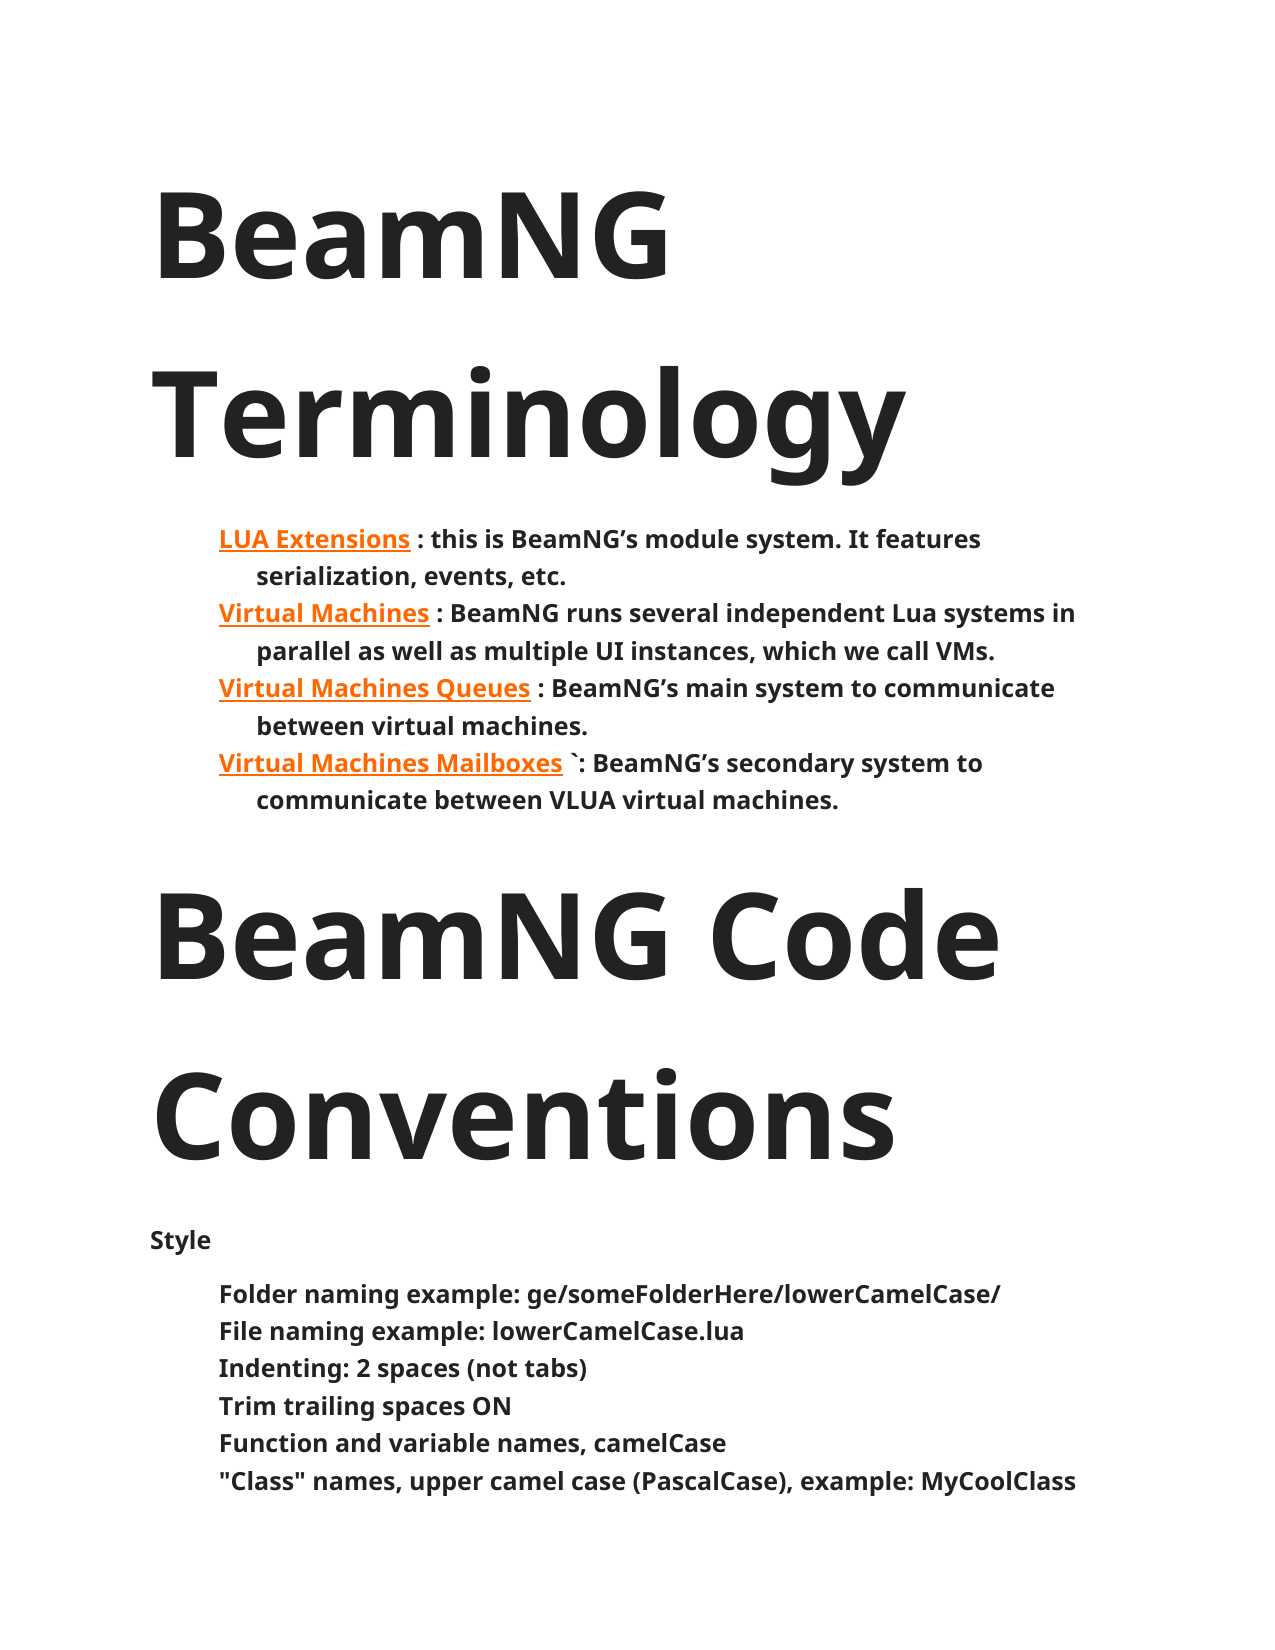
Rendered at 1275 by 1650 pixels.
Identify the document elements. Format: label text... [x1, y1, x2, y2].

subtitle BeamNG Terminology [150, 150, 1125, 492]
subtitle Function and variable names, camelCase [219, 1426, 1125, 1460]
subtitle Folder naming example: ge/someFolderHere/lowerCamelCase/ [219, 1276, 1125, 1310]
subtitle Virtual Machines Queues : BeamNG’s main system to communicate between virtual machines. [219, 671, 1125, 742]
subtitle "Class" names, upper camel case (PascalCase), example: MyCoolClass [219, 1463, 1125, 1497]
subtitle Style [150, 1223, 1125, 1257]
subtitle BeamNG Code Conventions [150, 852, 1125, 1194]
subtitle Indenting: 2 spaces (not tabs) [219, 1351, 1125, 1385]
subtitle Virtual Machines Mailboxes `: BeamNG’s secondary system to communicate between VLUA virtual machines. [219, 746, 1125, 817]
subtitle File naming example: lowerCamelCase.lua [219, 1314, 1125, 1348]
subtitle LUA Extensions : this is BeamNG’s module system. It features serialization, events, etc. [219, 521, 1125, 593]
subtitle Virtual Machines : BeamNG runs several independent Lua systems in parallel as well as multiple UI instances, which we call VMs. [219, 596, 1125, 667]
subtitle Trim trailing spaces ON [219, 1388, 1125, 1422]
